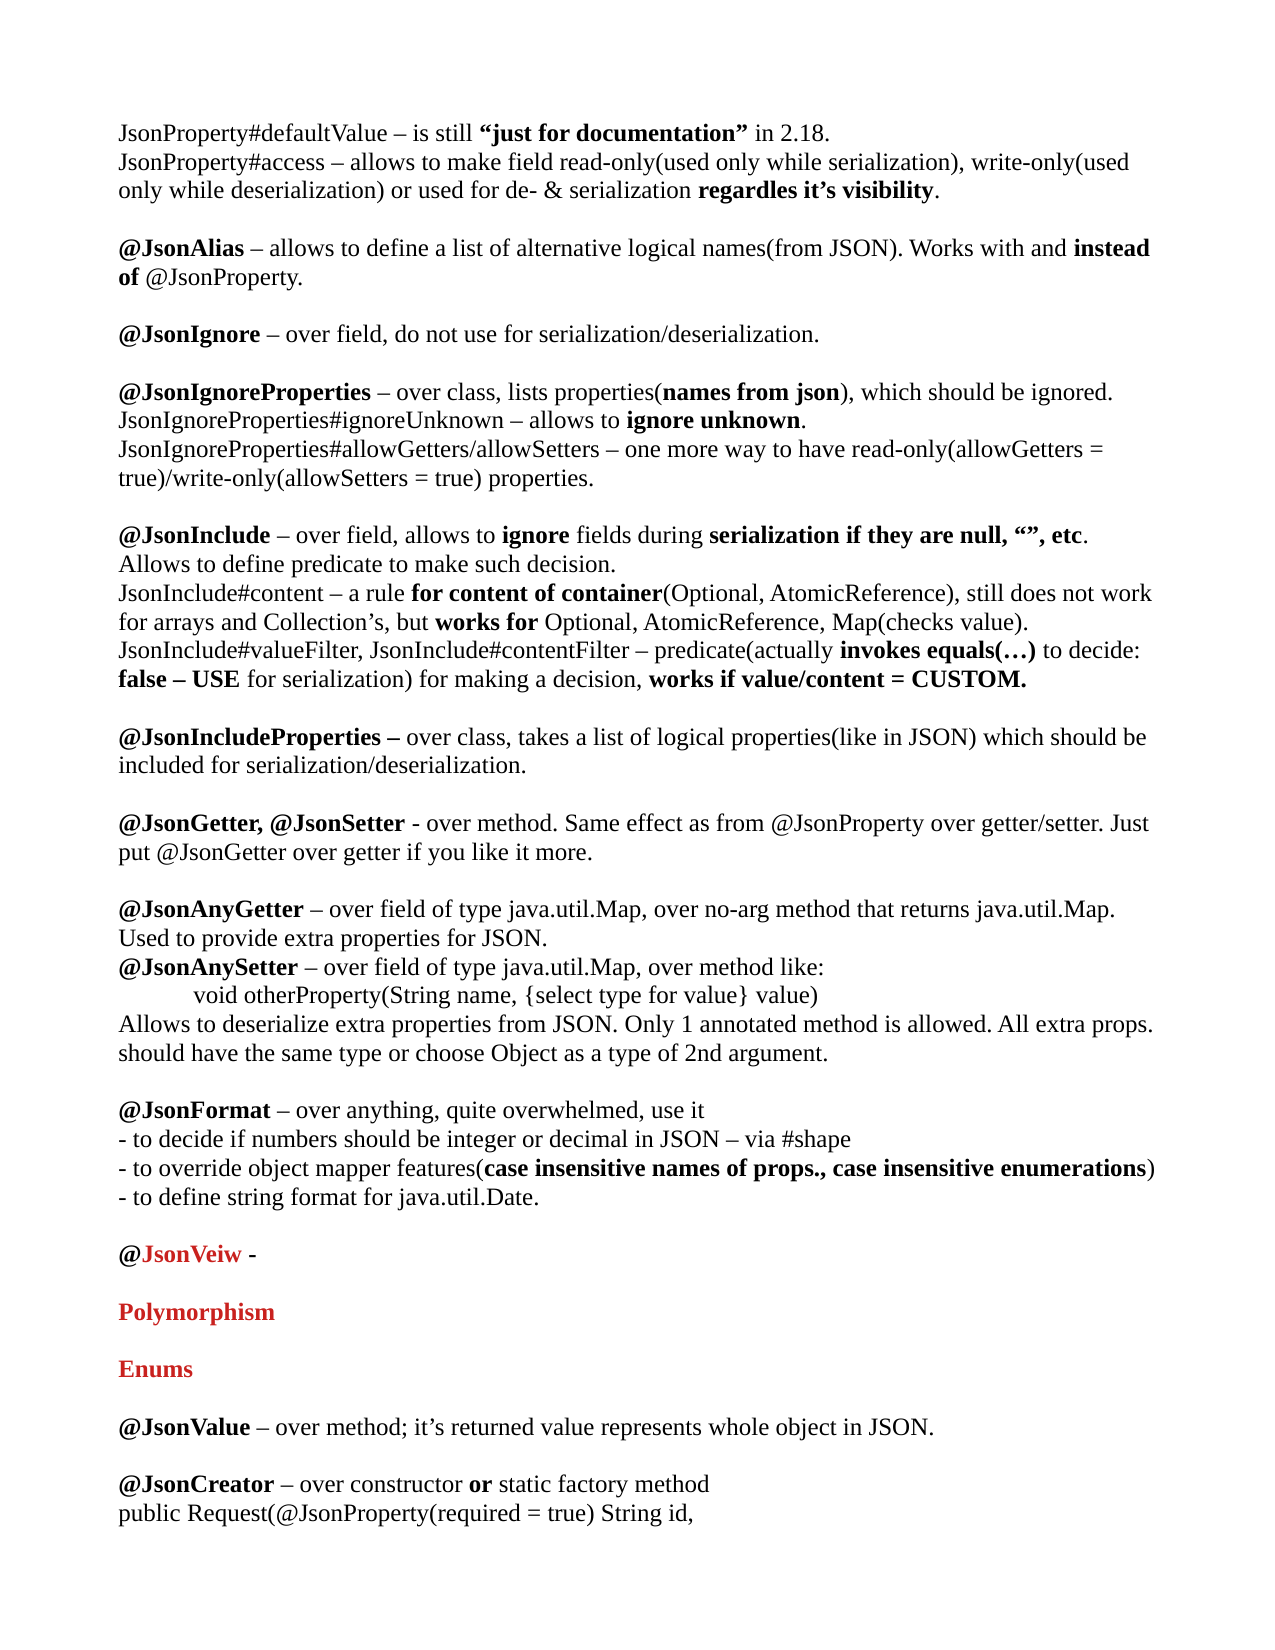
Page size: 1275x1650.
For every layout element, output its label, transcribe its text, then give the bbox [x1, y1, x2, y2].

text @JsonCreator – over constructor or static factory method [118, 1469, 1157, 1498]
text @JsonGetter, @JsonSetter - over method. Same effect as from @JsonProperty over getter/setter. Just put @JsonGetter over getter if you like it more. [118, 808, 1157, 866]
text JsonInclude#content – a rule for content of container(Optional, AtomicReference), still does not work for arrays and Collection’s, but works for Optional, AtomicReference, Map(checks value). [118, 578, 1157, 636]
text @JsonIgnoreProperties – over class, lists properties(names from json), which should be ignored. [118, 377, 1157, 406]
text @JsonAnySetter – over field of type java.util.Map, over method like: [118, 952, 1157, 981]
text JsonInclude#valueFilter, JsonInclude#contentFilter – predicate(actually invokes equals(…) to decide: false – USE for serialization) for making a decision, works if value/content = CUSTOM. [118, 636, 1157, 693]
text void otherProperty(String name, {select type for value} value) [118, 981, 1157, 1009]
text @JsonVeiw - [118, 1239, 1157, 1268]
text @JsonFormat – over anything, quite overwhelmed, use it [118, 1096, 1157, 1124]
text @JsonIgnore – over field, do not use for serialization/deserialization. [118, 319, 1157, 348]
text JsonProperty#access – allows to make field read-only(used only while serialization), write-only(used only while deserialization) or used for de- & serialization regardles it’s visibility. [118, 147, 1157, 204]
text Enums [118, 1354, 1157, 1383]
text public Request(@JsonProperty(required = true) String id, [118, 1498, 1157, 1527]
text @JsonValue – over method; it’s returned value represents whole object in JSON. [118, 1412, 1157, 1441]
text @JsonAnyGetter – over field of type java.util.Map, over no-arg method that returns java.util.Map. Used to provide extra properties for JSON. [118, 894, 1157, 952]
text JsonProperty#defaultValue – is still “just for documentation” in 2.18. [118, 118, 1157, 147]
text JsonIgnoreProperties#ignoreUnknown – allows to ignore unknown. [118, 406, 1157, 434]
text - to override object mapper features(case insensitive names of props., case insensitive enumerations) [118, 1153, 1157, 1182]
text - to decide if numbers should be integer or decimal in JSON – via #shape [118, 1124, 1157, 1153]
text @JsonAlias – allows to define a list of alternative logical names(from JSON). Works with and instead of @JsonProperty. [118, 233, 1157, 291]
text @JsonIncludeProperties – over class, takes a list of logical properties(like in JSON) which should be included for serialization/deserialization. [118, 722, 1157, 779]
text JsonIgnoreProperties#allowGetters/allowSetters – one more way to have read-only(allowGetters = true)/write-only(allowSetters = true) properties. [118, 434, 1157, 492]
text Polymorphism [118, 1297, 1157, 1326]
text Allows to deserialize extra properties from JSON. Only 1 annotated method is allowed. All extra props. should have the same type or choose Object as a type of 2nd argument. [118, 1009, 1157, 1067]
text @JsonInclude – over field, allows to ignore fields during serialization if they are null, “”, etc. Allows to define predicate to make such decision. [118, 521, 1157, 578]
text - to define string format for java.util.Date. [118, 1182, 1157, 1211]
